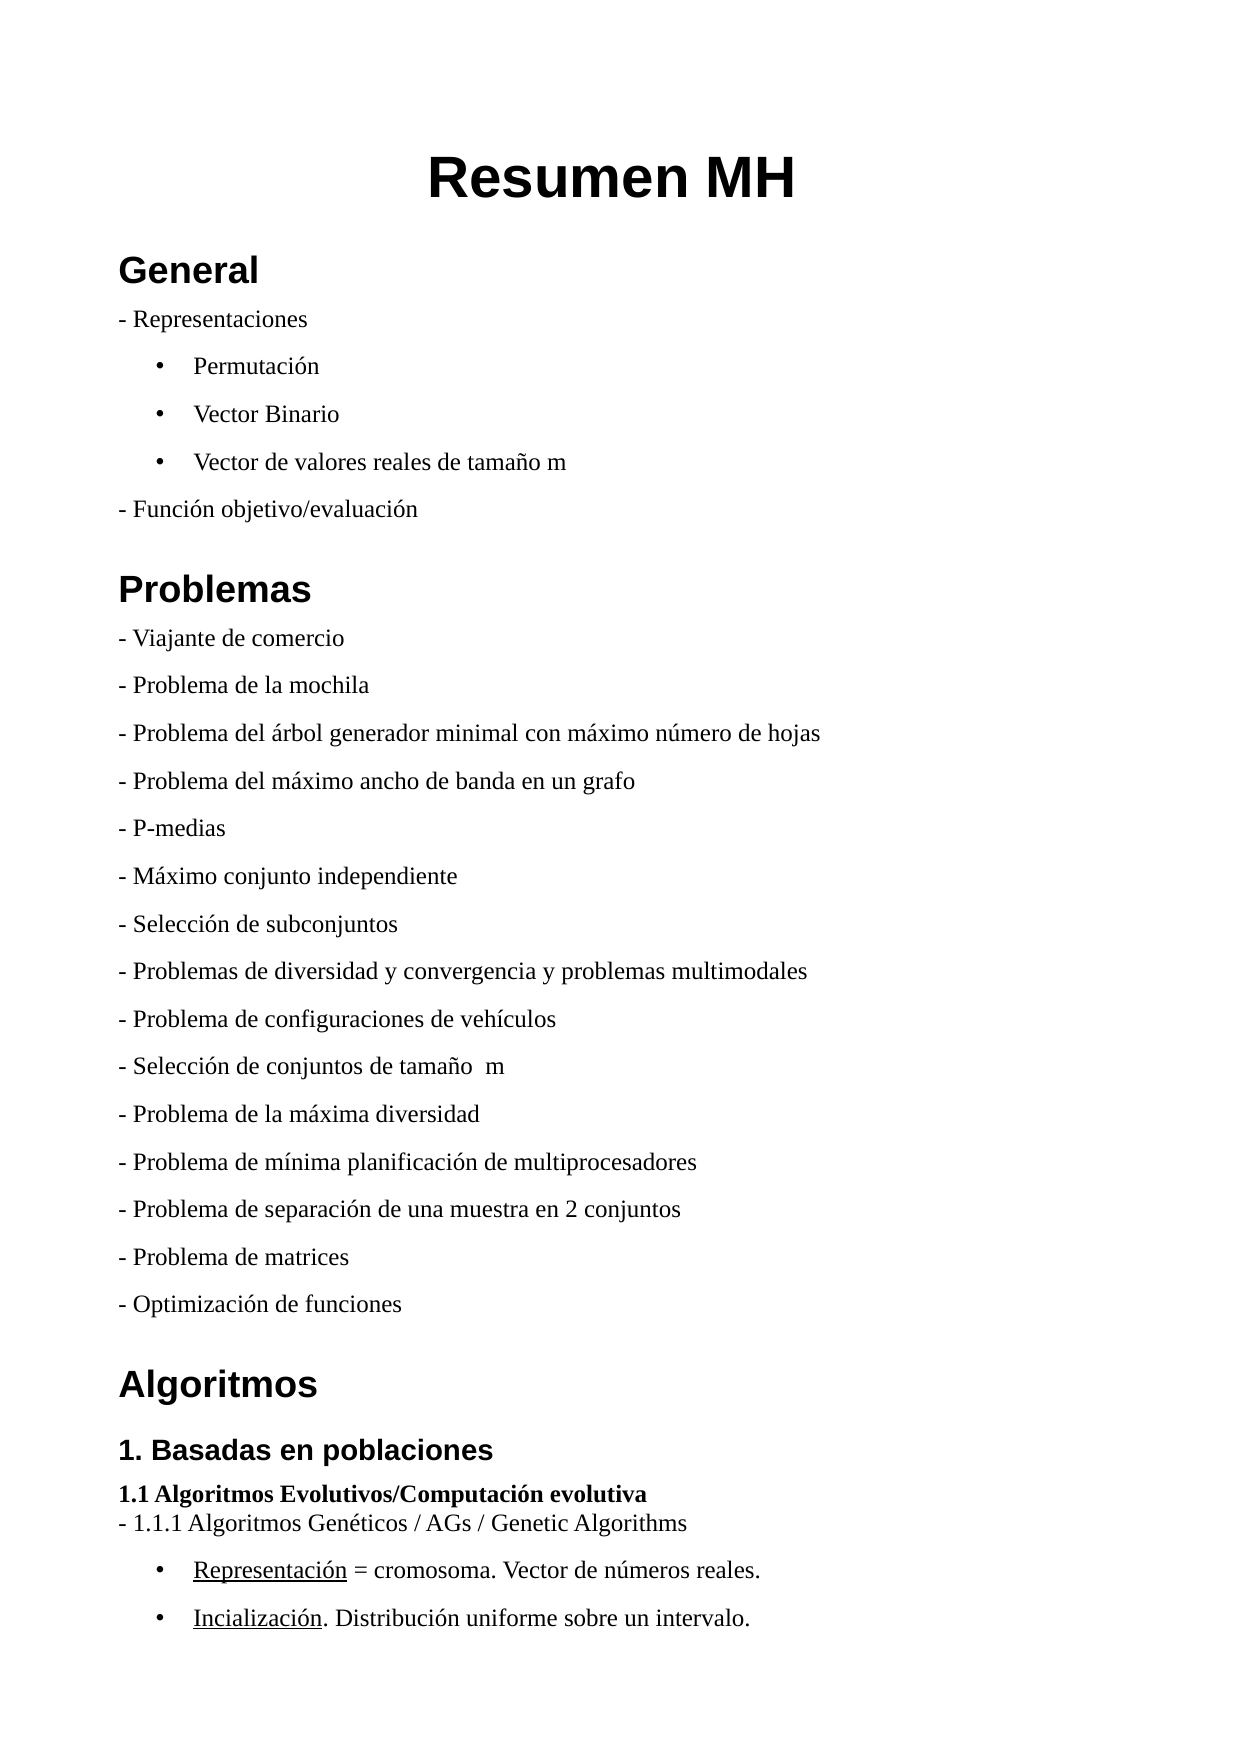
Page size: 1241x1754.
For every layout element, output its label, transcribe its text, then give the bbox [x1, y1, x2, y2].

list Incialización. Distribución uniforme sobre un intervalo. [156, 1603, 1122, 1632]
subtitle General [118, 248, 1122, 291]
list Permutación [156, 351, 1122, 380]
text - Máximo conjunto independiente [118, 861, 1122, 890]
text - Problema de la mochila [118, 671, 1122, 699]
text - Problema del árbol generador minimal con máximo número de hojas [118, 718, 1122, 747]
subtitle Algoritmos [118, 1362, 1122, 1406]
text 1.1 Algoritmos Evolutivos/Computación evolutiva [118, 1479, 1122, 1508]
text - Problemas de diversidad y convergencia y problemas multimodales [118, 956, 1122, 985]
list Representación = cromosoma. Vector de números reales. [156, 1555, 1122, 1584]
text - Problema de configuraciones de vehículos [118, 1004, 1122, 1033]
text - Función objetivo/evaluación [118, 494, 1122, 523]
text - Problema de mínima planificación de multiprocesadores [118, 1147, 1122, 1175]
text - Problema de matrices [118, 1242, 1122, 1271]
text - Selección de subconjuntos [118, 909, 1122, 937]
subtitle Problemas [118, 567, 1122, 611]
text - Problema del máximo ancho de banda en un grafo [118, 766, 1122, 794]
text - Viajante de comercio [118, 623, 1122, 652]
text - 1.1.1 Algoritmos Genéticos / AGs / Genetic Algorithms [118, 1508, 1122, 1537]
list Vector Binario [156, 399, 1122, 428]
text - P-medias [118, 813, 1122, 842]
list Vector de valores reales de tamaño m [156, 447, 1122, 475]
subtitle 1. Basadas en poblaciones [118, 1433, 1122, 1467]
text - Problema de separación de una muestra en 2 conjuntos [118, 1194, 1122, 1223]
text - Representaciones [118, 304, 1122, 333]
text - Problema de la máxima diversidad [118, 1099, 1122, 1128]
text - Selección de conjuntos de tamaño m [118, 1051, 1122, 1080]
text - Optimización de funciones [118, 1289, 1122, 1318]
title Resumen MH [118, 143, 1122, 210]
